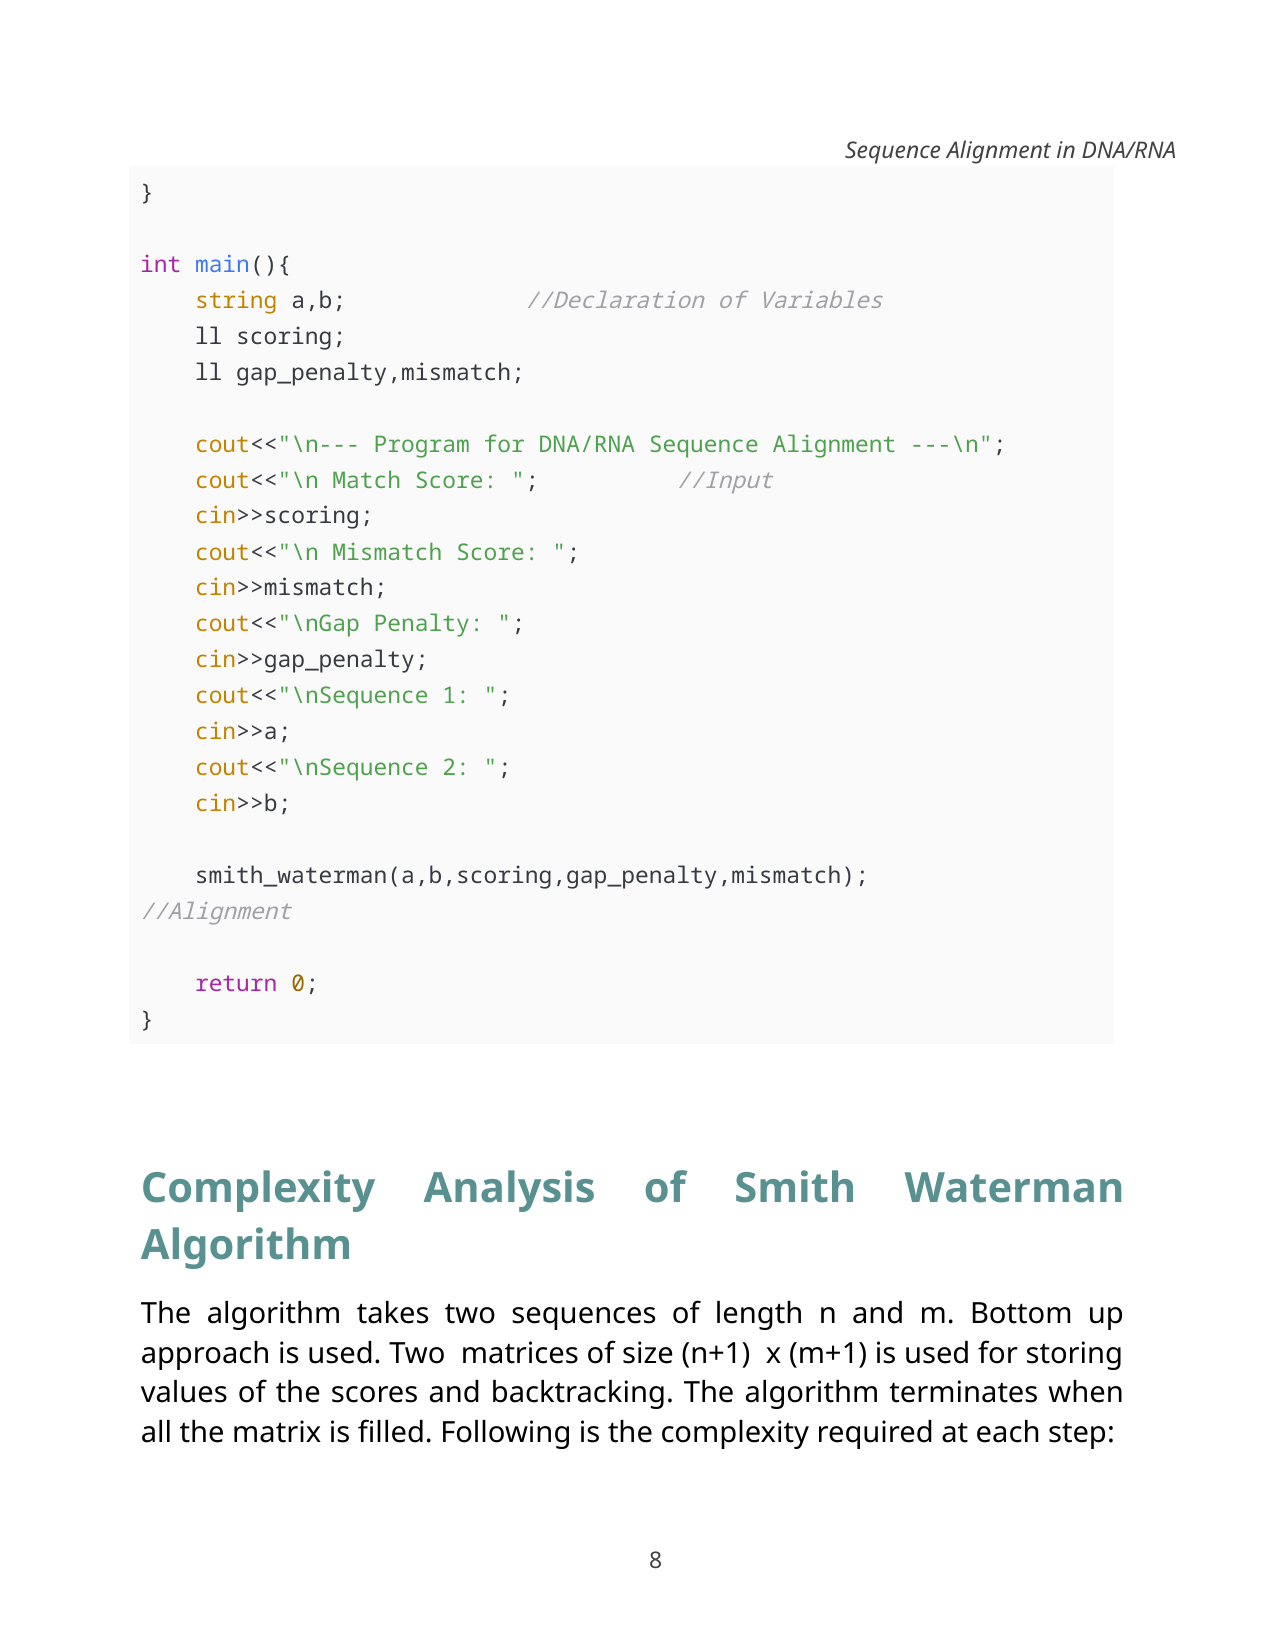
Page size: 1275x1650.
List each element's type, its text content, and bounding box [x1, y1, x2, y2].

text The algorithm takes two sequences of length n and m. Bottom up approach is used. Two matrices of size (n+1) x (m+1) is used for storing values of the scores and backtracking. The algorithm terminates when all the matrix is filled. Following is the complexity required at each step: [141, 1292, 1125, 1451]
subtitle Complexity Analysis of Smith Waterman Algorithm [141, 1158, 1125, 1271]
table_header } int main(){ string a,b; //Declaration of Variables ll scoring; ll gap_penalty,mismatch; cout<<"\n--- Program for DNA/RNA Sequence Alignment ---\n"; cout<<"\n Match Score: "; //Input cin>>scoring; cout<<"\n Mismatch Score: "; cin>>mismatch; cout<<"\nGap Penalty: "; cin>>gap_penalty; cout<<"\nSequence 1: "; cin>>a; cout<<"\nSequence 2: "; cin>>b; smith_waterman(a,b,scoring,gap_penalty,mismatch); //Alignment return 0; } [129, 166, 1114, 1044]
